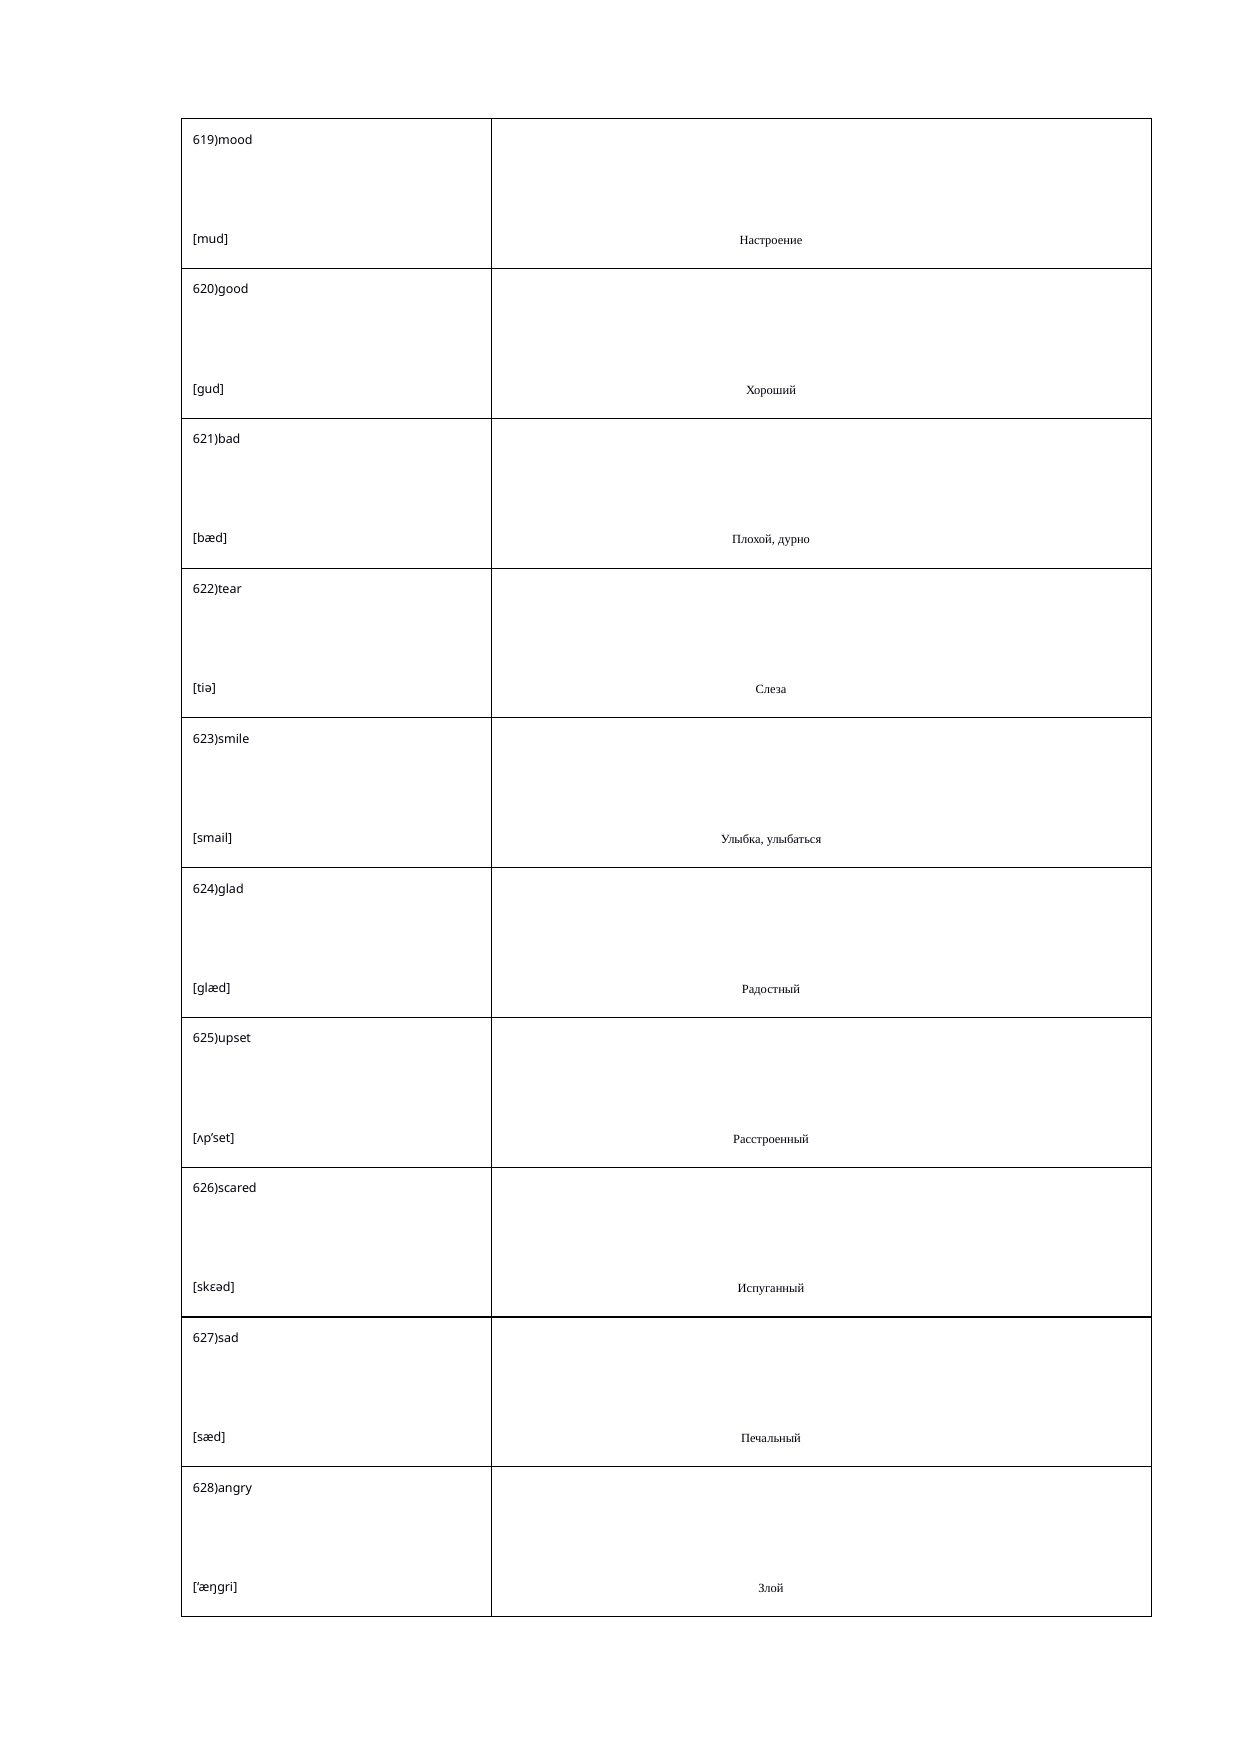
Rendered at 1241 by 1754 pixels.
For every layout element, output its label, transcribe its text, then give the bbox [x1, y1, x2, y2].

table_cell Настроение [492, 119, 1151, 268]
table_cell Слеза [492, 569, 1151, 717]
table_cell 620)good [gud] [182, 269, 491, 418]
table_cell Плохой, дурно [492, 419, 1151, 567]
table_cell Испуганный [492, 1168, 1151, 1316]
table_cell 627)sad [sæd] [182, 1318, 491, 1466]
table_cell 619)mood [mud] [182, 119, 491, 268]
table_cell 624)glad [glæd] [182, 868, 491, 1017]
table_cell Печальный [492, 1318, 1151, 1466]
table_cell Хороший [492, 269, 1151, 418]
table_cell Злой [492, 1467, 1151, 1616]
table_cell Расстроенный [492, 1018, 1151, 1167]
table_cell 623)smile [smail] [182, 718, 491, 867]
table_cell 625)upset [ʌp’set] [182, 1018, 491, 1167]
table_cell 628)angry [‘æŋgri] [182, 1467, 491, 1616]
table_cell Улыбка, улыбаться [492, 718, 1151, 867]
table_cell 621)bad [bæd] [182, 419, 491, 567]
table_cell Радостный [492, 868, 1151, 1017]
table_cell 626)scared [skɛəd] [182, 1168, 491, 1316]
table_cell 622)tear [tiə] [182, 569, 491, 717]
